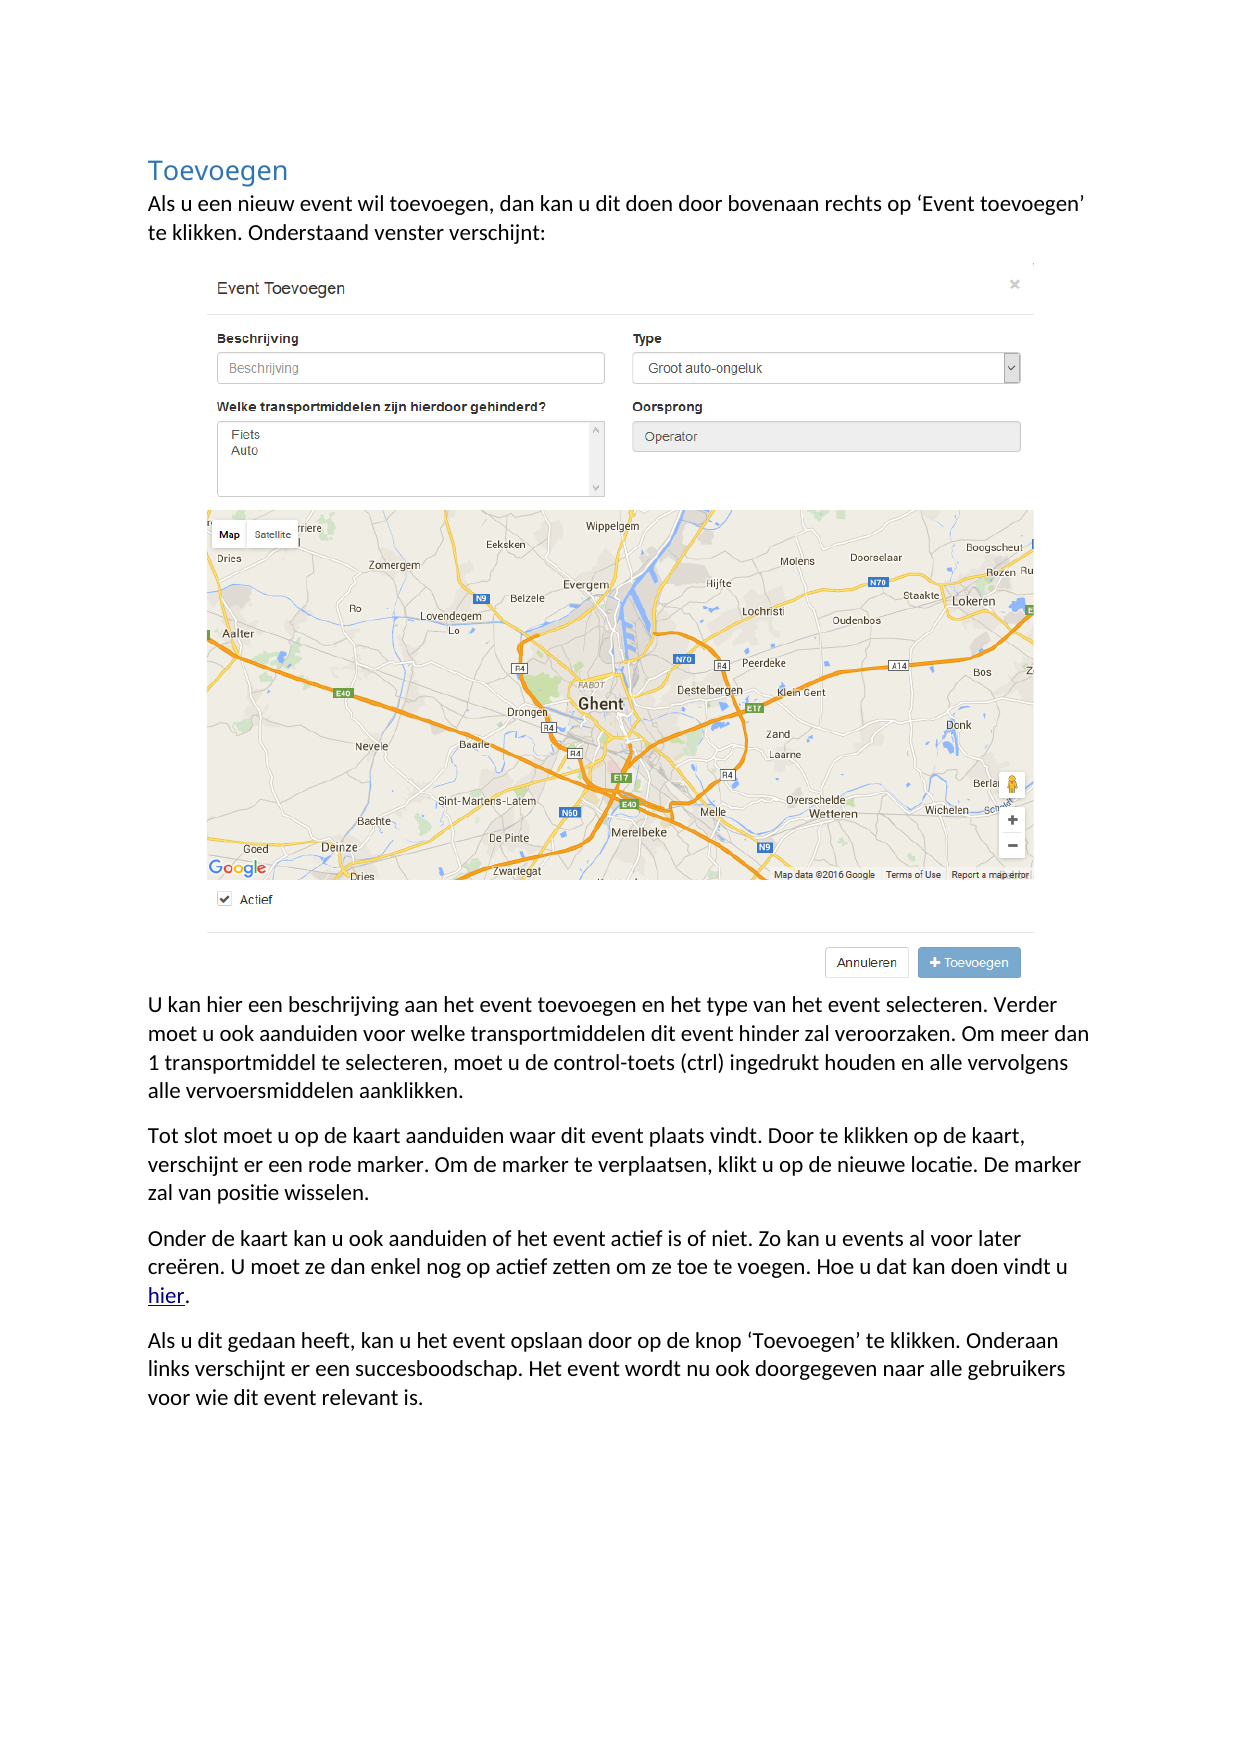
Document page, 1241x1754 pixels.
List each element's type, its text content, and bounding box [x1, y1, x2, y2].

text Als u dit gedaan heeft, kan u het event opslaan door op de knop ‘Toevoegen’ te klikken. Onderaan links verschijnt er een succesboodschap. Het event wordt nu ook doorgegeven naar alle gebruikers voor wie dit event relevant is. [148, 1326, 1093, 1411]
subtitle Toevoegen [148, 152, 1093, 189]
text Tot slot moet u op de kaart aanduiden waar dit event plaats vindt. Door te klikken op de kaart, verschijnt er een rode marker. Om de marker te verplaatsen, klikt u op de nieuwe locatie. De marker zal van positie wisselen. [148, 1121, 1093, 1206]
text Als u een nieuw event wil toevoegen, dan kan u dit doen door bovenaan rechts op ‘Event toevoegen’ te klikken. Onderstaand venster verschijnt: [148, 189, 1093, 246]
text Onder de kaart kan u ook aanduiden of het event actief is of niet. Zo kan u events al voor later creëren. U moet ze dan enkel nog op actief zetten om ze toe te voegen. Hoe u dat kan doen vindt u hier. [148, 1224, 1093, 1309]
text U kan hier een beschrijving aan het event toevoegen en het type van het event selecteren. Verder moet u ook aanduiden voor welke transportmiddelen dit event hinder zal veroorzaken. Om meer dan 1 transportmiddel te selecteren, moet u de control-toets (ctrl) ingedrukt houden en alle vervolgens alle vervoersmiddelen aanklikken. [148, 263, 1093, 1104]
